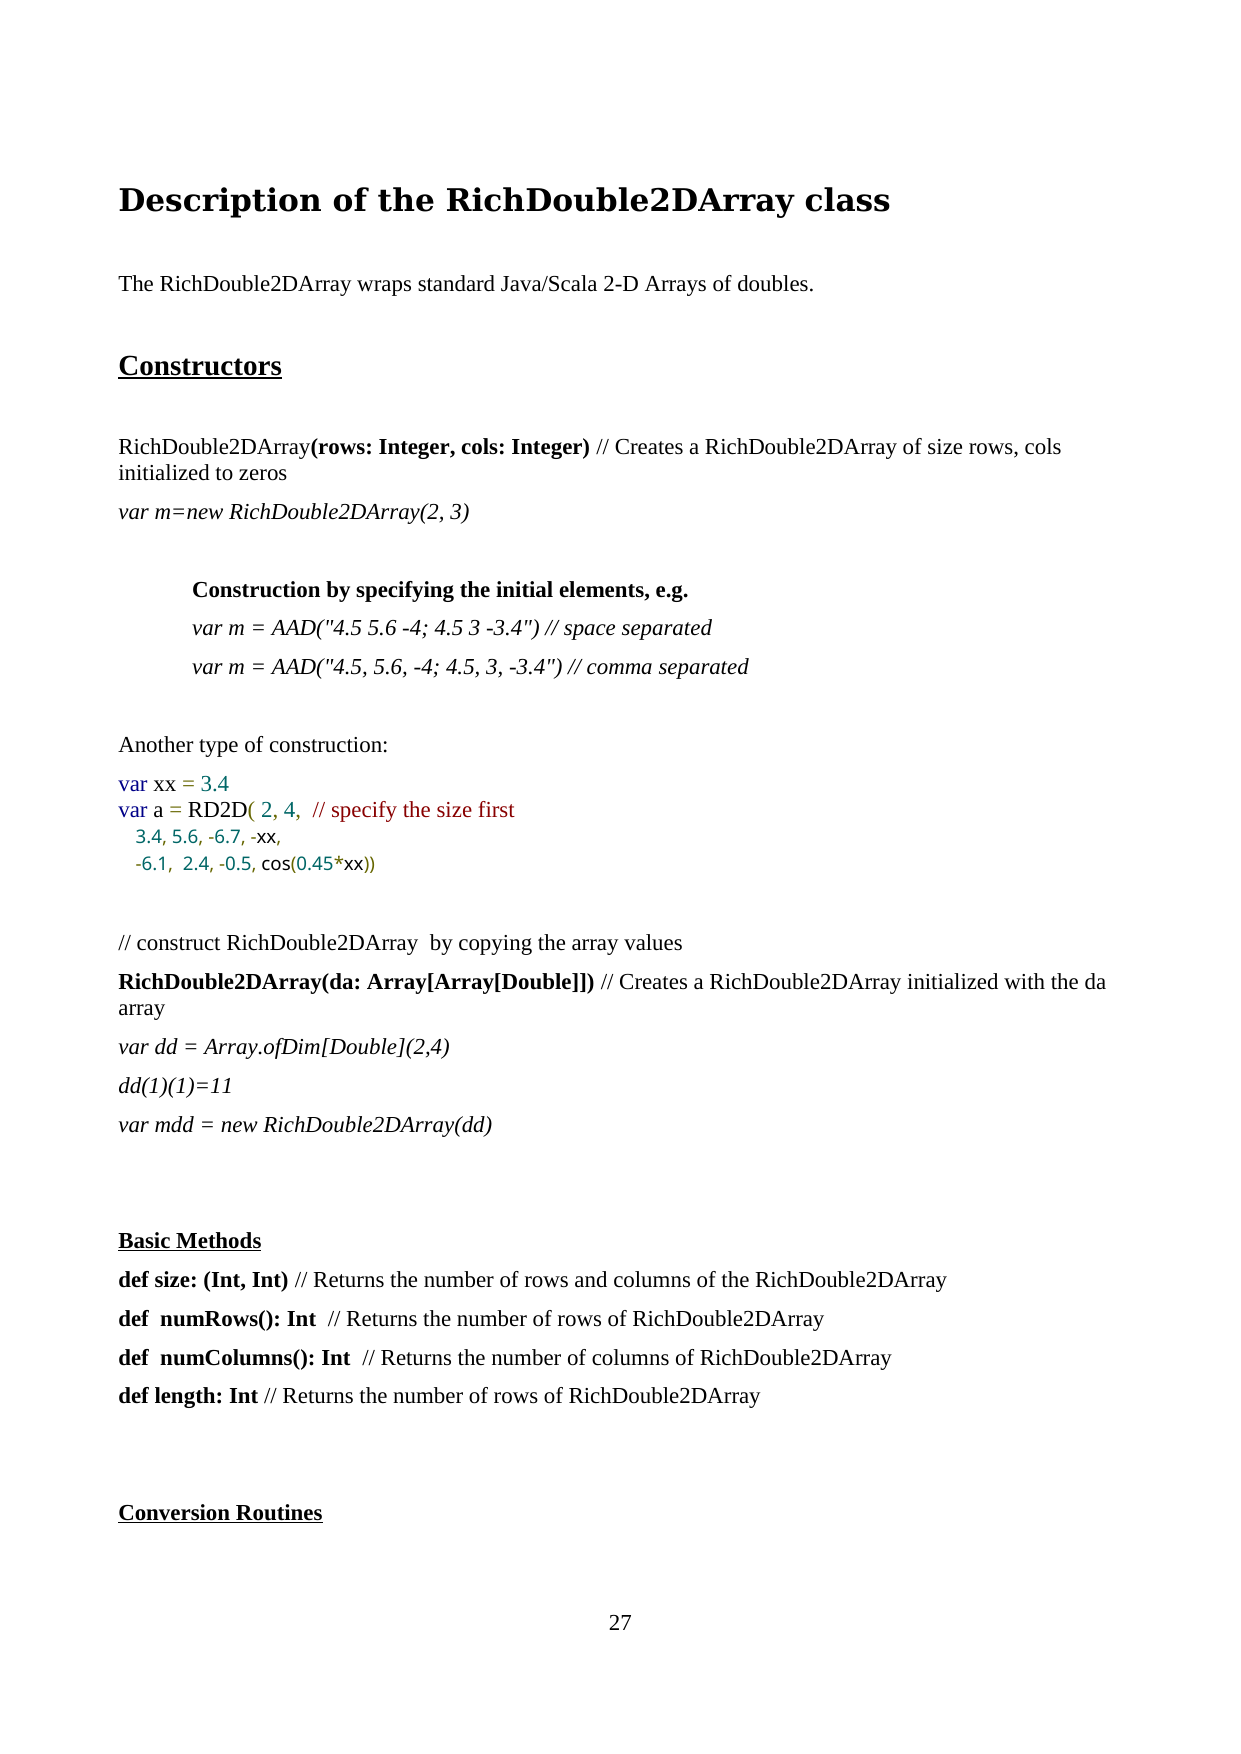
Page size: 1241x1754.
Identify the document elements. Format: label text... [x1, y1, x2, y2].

text def numRows(): Int // Returns the number of rows of RichDouble2DArray [118, 1305, 1122, 1331]
text Basic Methods [118, 1227, 1122, 1253]
list Construction by specifying the initial elements, e.g. [162, 576, 1122, 602]
text RichDouble2DArray(rows: Integer, cols: Integer) // Creates a RichDouble2DArray of size rows, cols initialized to zeros [118, 433, 1122, 485]
list var m = AAD("4.5, 5.6, -4; 4.5, 3, -3.4") // comma separated [162, 653, 1122, 680]
text // construct RichDouble2DArray by copying the array values [118, 929, 1122, 955]
text RichDouble2DArray(da: Array[Array[Double]]) // Creates a RichDouble2DArray initialized with the da array [118, 968, 1122, 1020]
list var m = AAD("4.5 5.6 -4; 4.5 3 -3.4") // space separated [162, 614, 1122, 641]
text 3.4, 5.6, -6.7, -xx, [118, 823, 1122, 849]
text -6.1, 2.4, -0.5, cos(0.45*xx)) [118, 849, 1122, 876]
text Conversion Routines [118, 1499, 1122, 1526]
text var mdd = new RichDouble2DArray(dd) [118, 1111, 1122, 1137]
text def length: Int // Returns the number of rows of RichDouble2DArray [118, 1383, 1122, 1409]
text def numColumns(): Int // Returns the number of columns of RichDouble2DArray [118, 1344, 1122, 1370]
text var a = RD2D( 2, 4, // specify the size first [118, 796, 1122, 823]
text dd(1)(1)=11 [118, 1072, 1122, 1098]
text var xx = 3.4 [118, 770, 1122, 796]
text var m=new RichDouble2DArray(2, 3) [118, 498, 1122, 524]
text Constructors [118, 348, 1122, 381]
text var dd = Array.ofDim[Double](2,4) [118, 1033, 1122, 1059]
text def size: (Int, Int) // Returns the number of rows and columns of the RichDouble2DArray [118, 1266, 1122, 1292]
subtitle Description of the RichDouble2DArray class [118, 182, 1122, 219]
text The RichDouble2DArray wraps standard Java/Scala 2-D Arrays of doubles. [118, 270, 1122, 296]
text Another type of construction: [118, 731, 1122, 757]
